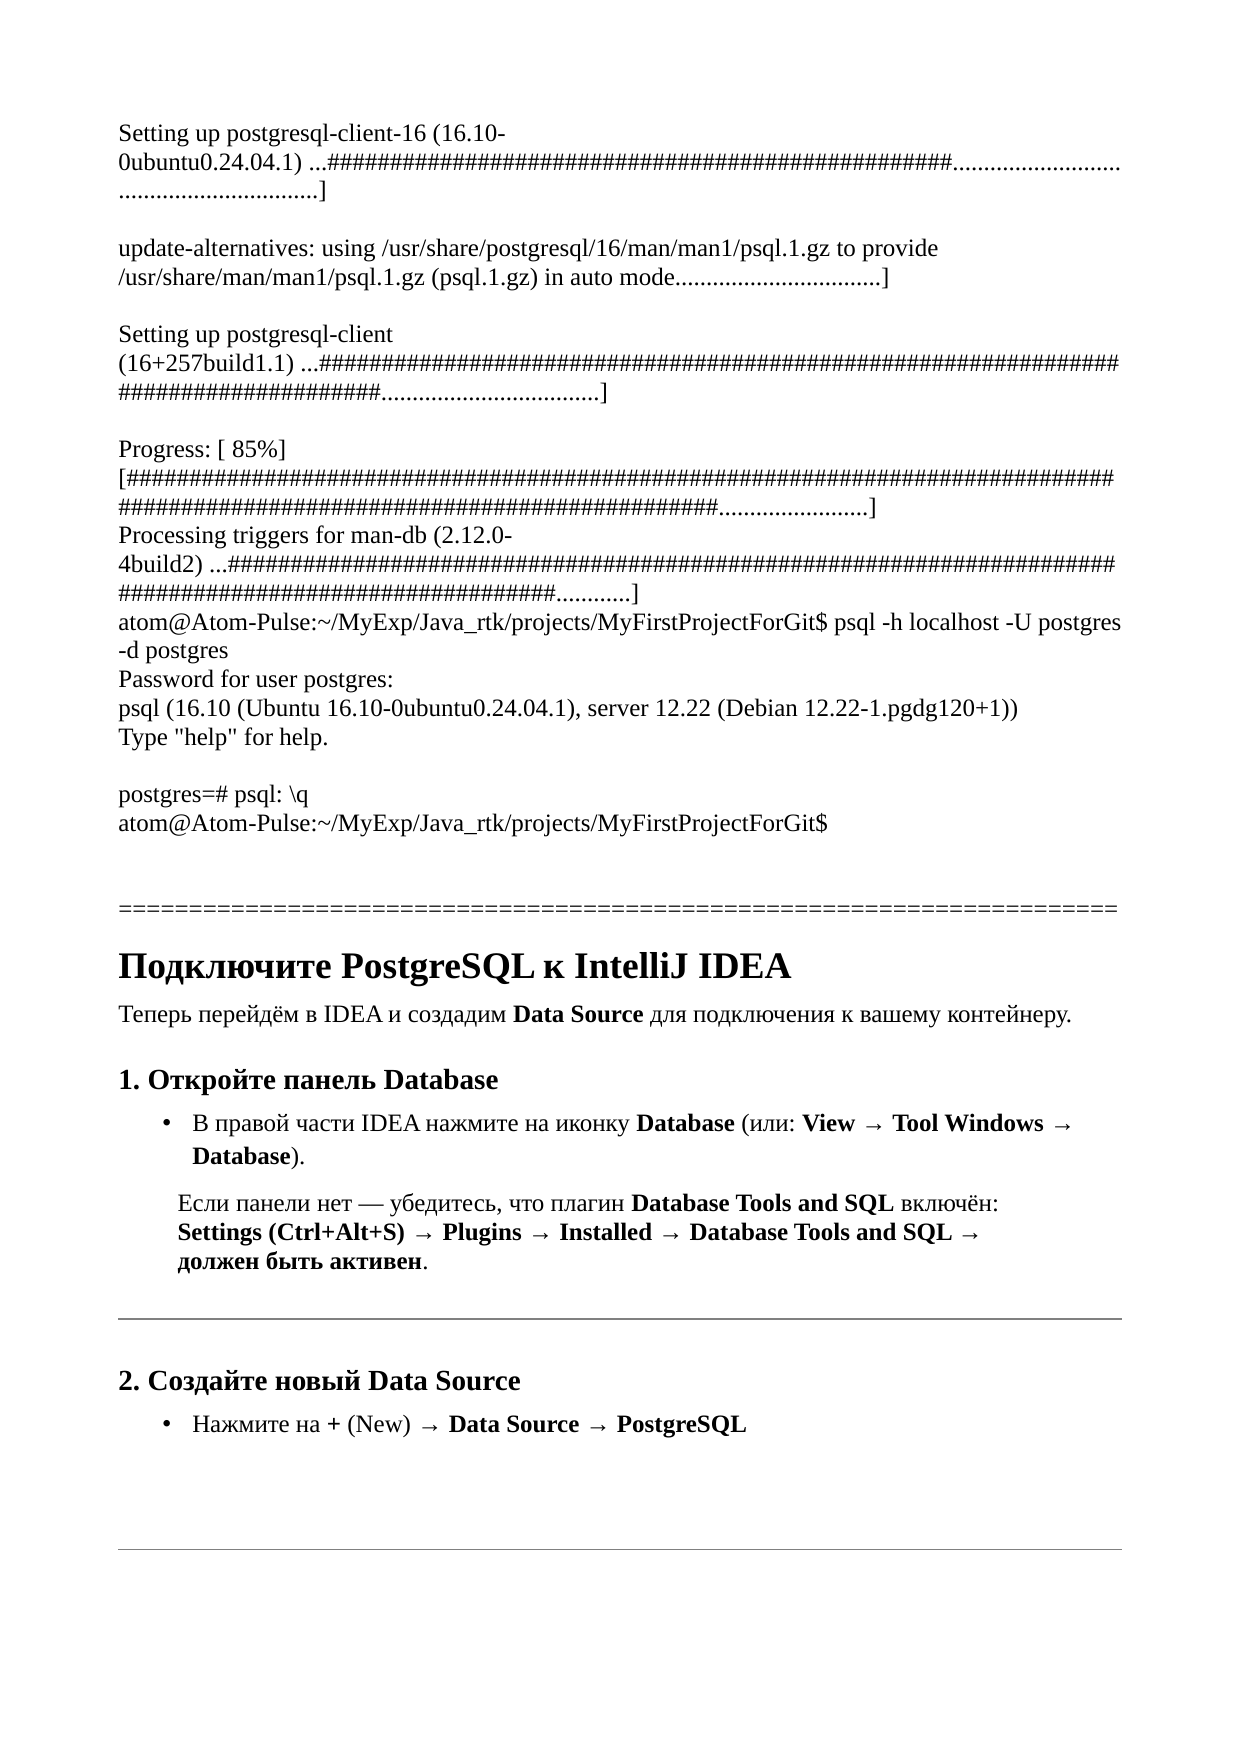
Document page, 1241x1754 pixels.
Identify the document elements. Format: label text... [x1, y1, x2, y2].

list Нажмите на + (New) → Data Source → PostgreSQL [162, 1409, 1122, 1438]
text atom@Atom-Pulse:~/MyExp/Java_rtk/projects/MyFirstProjectForGit$ psql -h localhost -U postgres -d postgres [118, 607, 1122, 664]
text Progress: [ 85%] [###############################################################################################################################........................] [118, 434, 1122, 521]
text ======================================================================= [118, 894, 1122, 923]
list В правой части IDEA нажмите на иконку Database (или: View → Tool Windows → Database). [162, 1108, 1122, 1169]
text Setting up postgresql-client-16 (16.10-0ubuntu0.24.04.1) ...##################################################...........................................................] [118, 118, 1122, 204]
text Setting up postgresql-client (16+257build1.1) ...#####################################################################################...................................] [118, 319, 1122, 406]
subtitle Подключите PostgreSQL к IntelliJ IDEA [118, 944, 1122, 987]
text update-alternatives: using /usr/share/postgresql/16/man/man1/psql.1.gz to provide /usr/share/man/man1/psql.1.gz (psql.1.gz) in auto mode.................................] [118, 233, 1122, 291]
text Теперь перейдём в IDEA и создадим Data Source для подключения к вашему контейнеру. [118, 999, 1122, 1028]
text Type "help" for help. [118, 722, 1122, 751]
text postgres=# psql: \q [118, 779, 1122, 808]
subtitle 2. Создайте новый Data Source [118, 1363, 1122, 1397]
text Password for user postgres: [118, 664, 1122, 693]
text psql (16.10 (Ubuntu 16.10-0ubuntu0.24.04.1), server 12.22 (Debian 12.22-1.pgdg120+1)) [118, 693, 1122, 722]
subtitle 1. Откройте панель Database [118, 1062, 1122, 1095]
text Если панели нет — убедитесь, что плагин Database Tools and SQL включён: Settings (Ctrl+Alt+S) → Plugins → Installed → Database Tools and SQL → должен быть активен. [177, 1188, 1063, 1275]
text atom@Atom-Pulse:~/MyExp/Java_rtk/projects/MyFirstProjectForGit$ [118, 808, 1122, 837]
text Processing triggers for man-db (2.12.0-4build2) ...##########################################################################################################............] [118, 521, 1122, 607]
